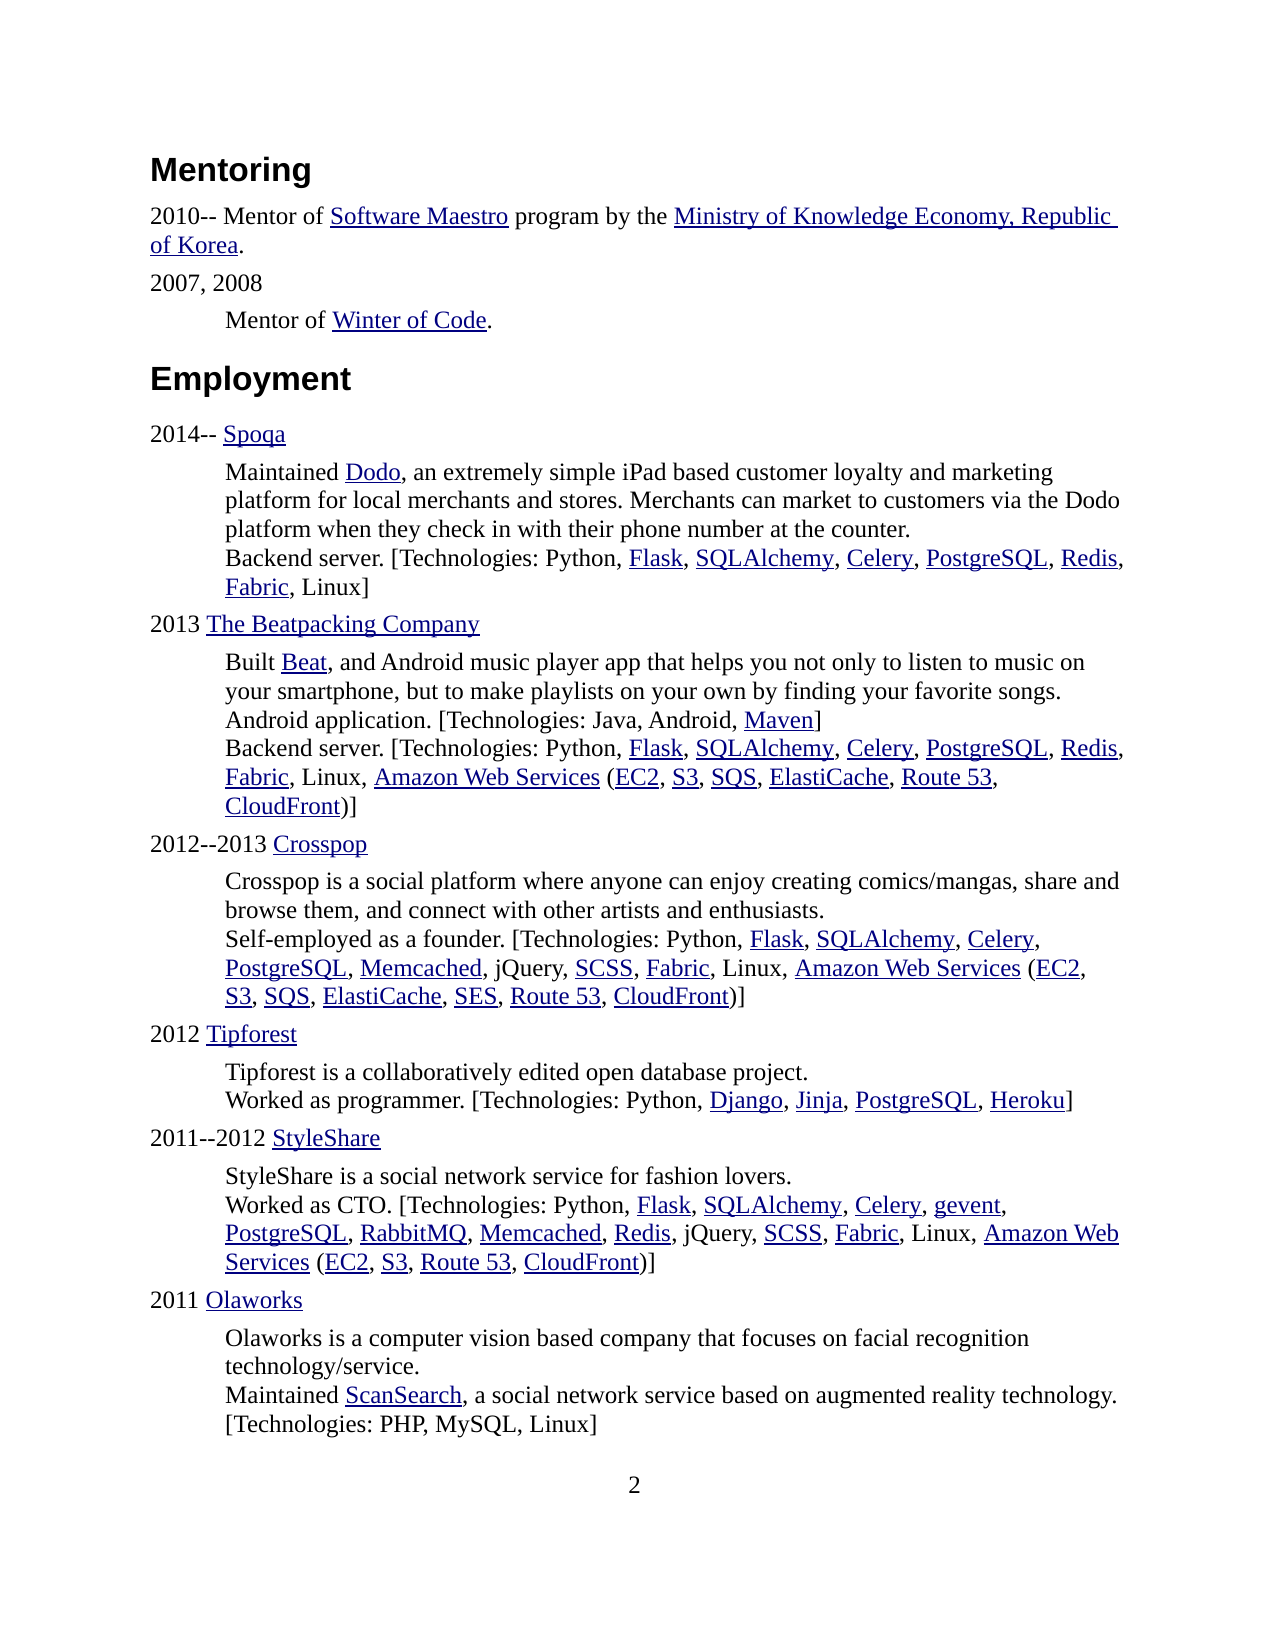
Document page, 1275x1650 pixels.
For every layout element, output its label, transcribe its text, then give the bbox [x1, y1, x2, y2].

text 2007, 2008 [150, 268, 1125, 296]
text Built Beat, and Android music player app that helps you not only to listen to music on your smartphone, but to make playlists on your own by finding your favorite songs. [225, 647, 1125, 705]
text 2011 Olaworks [150, 1285, 1125, 1314]
text Backend server. [Technologies: Python, Flask, SQLAlchemy, Celery, PostgreSQL, Redis, Fabric, Linux, Amazon Web Services (EC2, S3, SQS, ElastiCache, Route 53, CloudFront)] [225, 733, 1125, 820]
text Maintained Dodo, an extremely simple iPad based customer loyalty and marketing platform for local merchants and stores. Merchants can market to customers via the Dodo platform when they check in with their phone number at the counter. [225, 457, 1125, 543]
text Tipforest is a collaboratively edited open database project. [225, 1057, 1125, 1086]
text 2013 The Beatpacking Company [150, 609, 1125, 638]
text Crosspop is a social platform where anyone can enjoy creating comics/mangas, share and browse them, and connect with other artists and enthusiasts. [225, 866, 1125, 924]
text 2010-- Mentor of Software Maestro program by the Ministry of Knowledge Economy, Republic of Korea. [150, 201, 1125, 259]
text Maintained ScanSearch, a social network service based on augmented reality technology. [Technologies: PHP, MySQL, Linux] [225, 1380, 1125, 1438]
text Self-employed as a founder. [Technologies: Python, Flask, SQLAlchemy, Celery, PostgreSQL, Memcached, jQuery, SCSS, Fabric, Linux, Amazon Web Services (EC2, S3, SQS, ElastiCache, SES, Route 53, CloudFront)] [225, 924, 1125, 1010]
text 2011--2012 StyleShare [150, 1123, 1125, 1152]
subtitle Mentoring [150, 150, 1125, 189]
text Mentor of Winter of Code. [225, 305, 1125, 334]
text Worked as CTO. [Technologies: Python, Flask, SQLAlchemy, Celery, gevent, PostgreSQL, RabbitMQ, Memcached, Redis, jQuery, SCSS, Fabric, Linux, Amazon Web Services (EC2, S3, Route 53, CloudFront)] [225, 1190, 1125, 1276]
text 2012--2013 Crosspop [150, 829, 1125, 857]
text Backend server. [Technologies: Python, Flask, SQLAlchemy, Celery, PostgreSQL, Redis, Fabric, Linux] [225, 543, 1125, 601]
text Android application. [Technologies: Java, Android, Maven] [225, 705, 1125, 733]
subtitle Employment [150, 359, 1125, 398]
text 2014-- Spoqa [150, 419, 1125, 448]
text Worked as programmer. [Technologies: Python, Django, Jinja, PostgreSQL, Heroku] [225, 1086, 1125, 1114]
text 2012 Tipforest [150, 1019, 1125, 1048]
text Olaworks is a computer vision based company that focuses on facial recognition technology/service. [225, 1323, 1125, 1380]
text StyleShare is a social network service for fashion lovers. [225, 1161, 1125, 1190]
